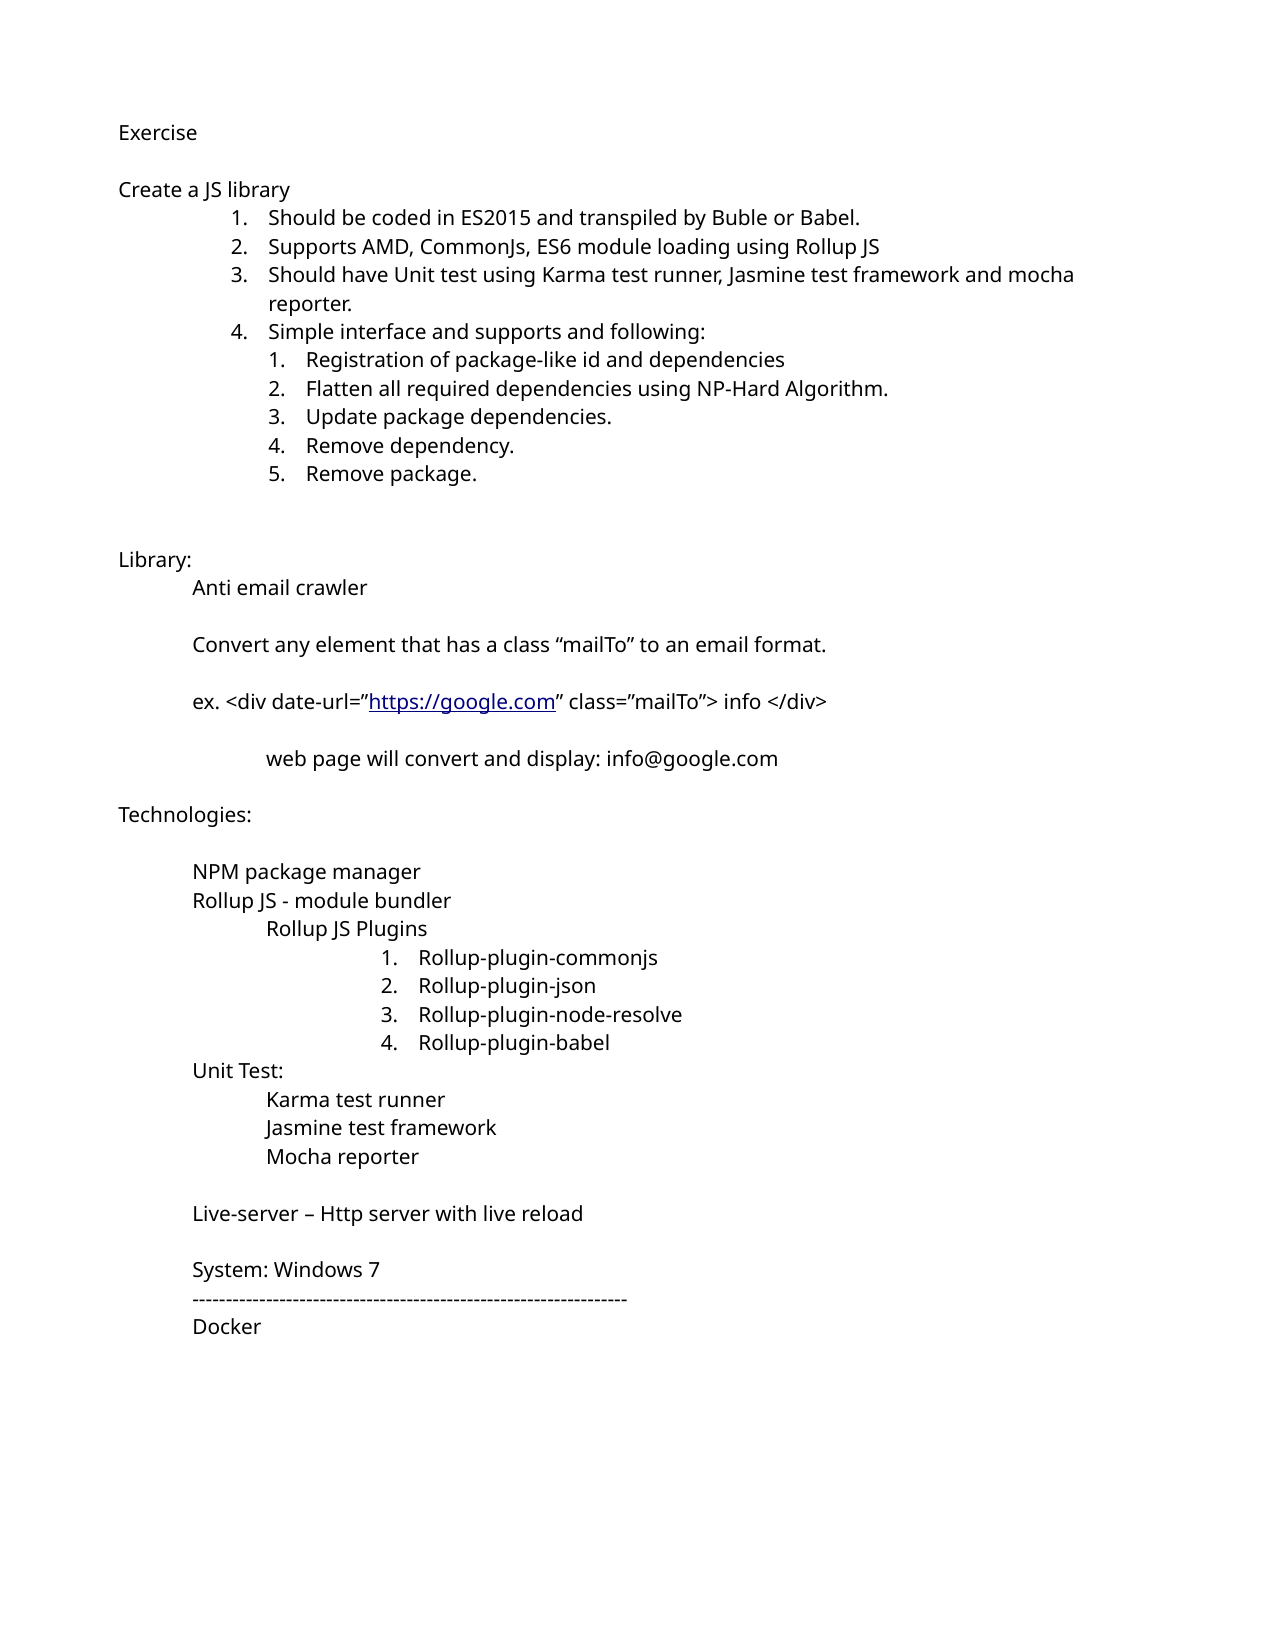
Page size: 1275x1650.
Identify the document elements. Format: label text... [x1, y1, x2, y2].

text web page will convert and display: info@google.com [118, 744, 1157, 772]
list Update package dependencies. [268, 402, 1157, 431]
list Rollup-plugin-json [381, 971, 1157, 1000]
text NPM package manager [118, 857, 1157, 886]
list Registration of package-like id and dependencies [268, 346, 1157, 374]
text System: Windows 7 [118, 1256, 1157, 1284]
list Rollup-plugin-commonjs [381, 943, 1157, 971]
text Create a JS library [118, 175, 1157, 203]
text Live-server – Http server with live reload [118, 1199, 1157, 1227]
list Flatten all required dependencies using NP-Hard Algorithm. [268, 374, 1157, 402]
text Technologies: [118, 801, 1157, 829]
text ex. <div date-url=”https://google.com” class=”mailTo”> info </div> [118, 687, 1157, 715]
text ----------------------------------------------------------------- [118, 1284, 1157, 1312]
text Karma test runner [118, 1085, 1157, 1113]
list Remove package. [268, 459, 1157, 488]
list Should have Unit test using Karma test runner, Jasmine test framework and mocha reporter. [231, 260, 1157, 317]
list Supports AMD, CommonJs, ES6 module loading using Rollup JS [231, 232, 1157, 260]
text Exercise [118, 118, 1157, 147]
list Should be coded in ES2015 and transpiled by Buble or Babel. [231, 203, 1157, 232]
list Simple interface and supports and following: [231, 317, 1157, 346]
text Jasmine test framework [118, 1113, 1157, 1142]
text Mocha reporter [118, 1142, 1157, 1170]
list Rollup-plugin-babel [381, 1028, 1157, 1057]
text Docker [118, 1312, 1157, 1341]
text Convert any element that has a class “mailTo” to an email format. [118, 630, 1157, 658]
list Rollup-plugin-node-resolve [381, 1000, 1157, 1028]
text Unit Test: [118, 1057, 1157, 1085]
list Remove dependency. [268, 431, 1157, 459]
text Anti email crawler [118, 573, 1157, 602]
text Rollup JS - module bundler [118, 886, 1157, 914]
text Library: [118, 545, 1157, 573]
text Rollup JS Plugins [118, 914, 1157, 943]
